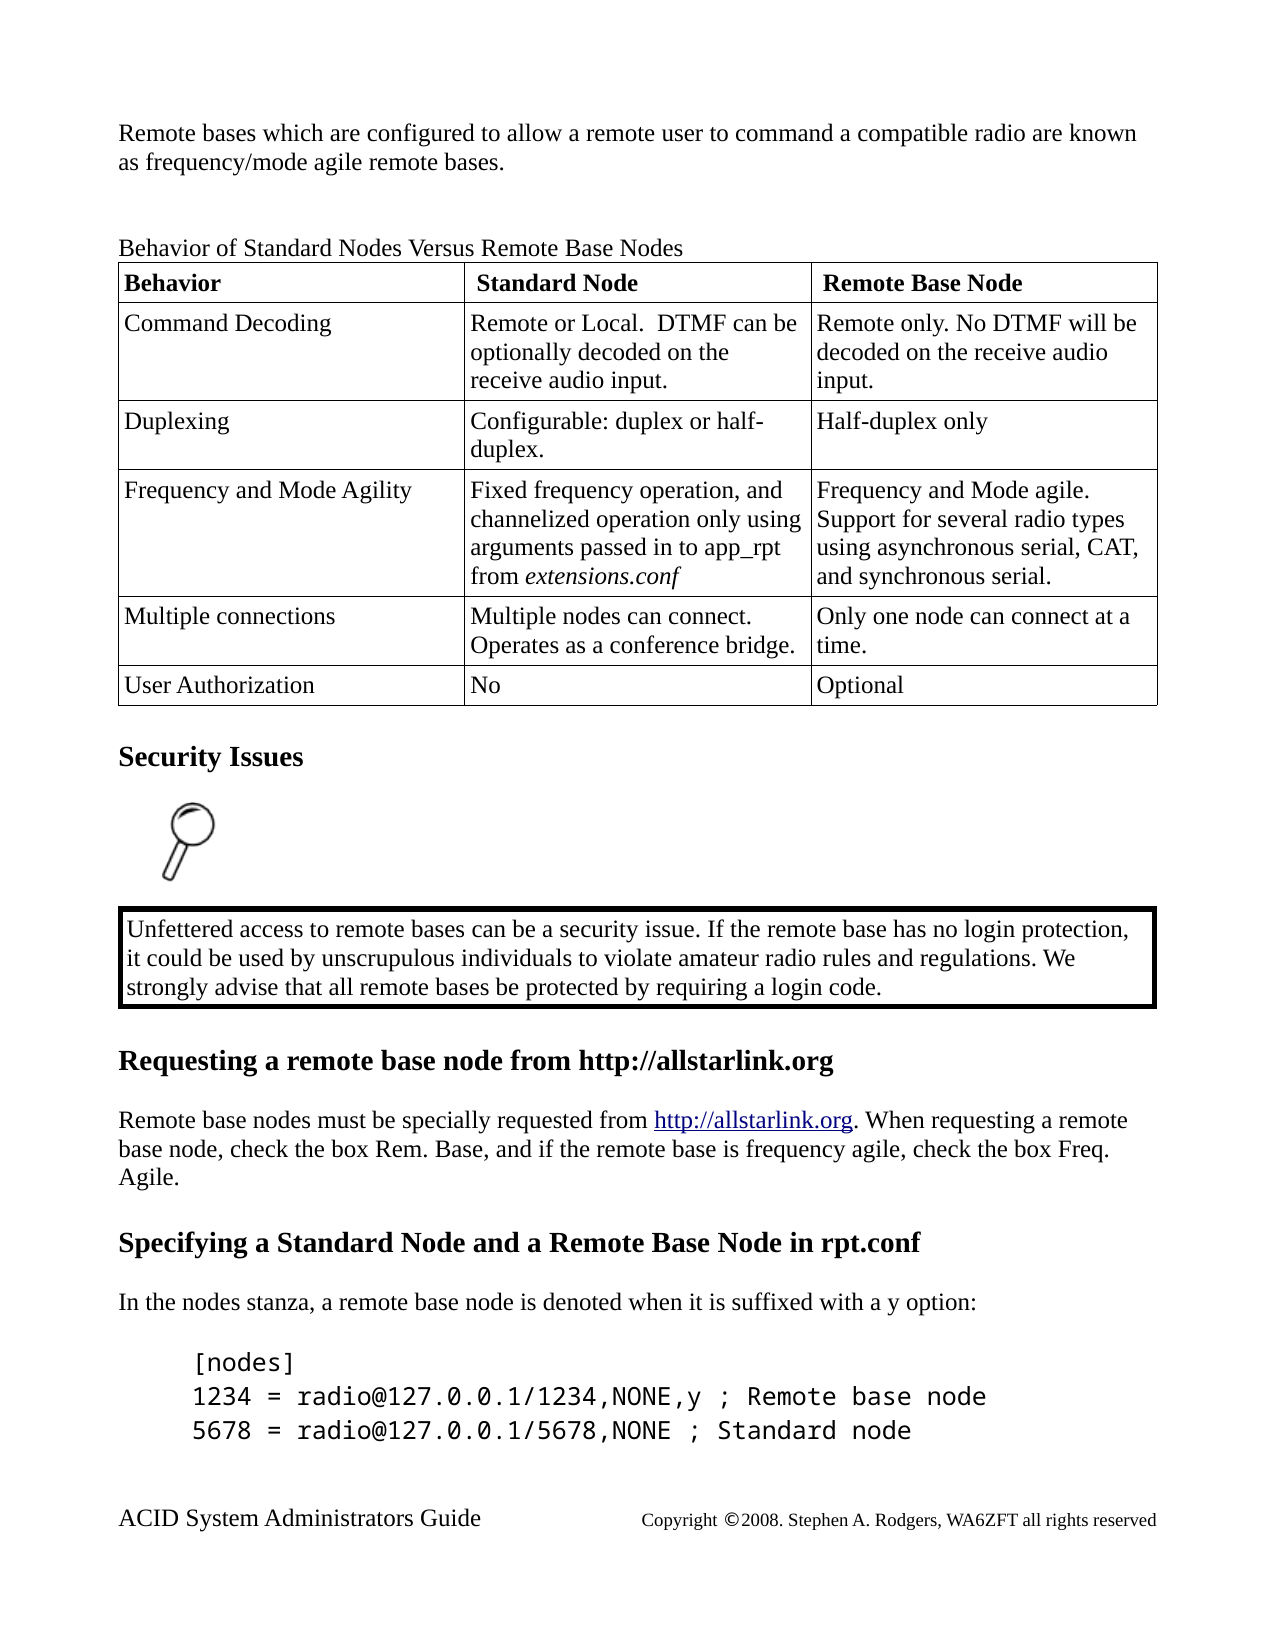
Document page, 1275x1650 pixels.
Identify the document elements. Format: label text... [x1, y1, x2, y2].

table_cell Optional [812, 666, 1157, 705]
table_cell Remote only. No DTMF will be decoded on the receive audio input. [812, 303, 1157, 400]
table_cell User Authorization [119, 666, 464, 705]
table_cell Multiple connections [119, 597, 464, 665]
table_header Behavior [119, 263, 464, 302]
table_cell Duplexing [119, 401, 464, 469]
table_cell Half-duplex only [812, 401, 1157, 469]
table_cell Configurable: duplex or half-duplex. [465, 401, 811, 469]
text [nodes] [192, 1344, 1157, 1378]
table_cell Fixed frequency operation, and channelized operation only using arguments passed in to app_rpt from extensions.conf [465, 470, 811, 596]
table_cell Frequency and Mode Agility [119, 470, 464, 596]
text Behavior of Standard Nodes Versus Remote Base Nodes [118, 233, 1157, 262]
text Specifying a Standard Node and a Remote Base Node in rpt.conf [118, 1225, 1157, 1258]
table_header Remote Base Node [812, 263, 1157, 302]
picture [126, 781, 252, 907]
text In the nodes stanza, a remote base node is denoted when it is suffixed with a y option: [118, 1287, 1157, 1316]
text Unfettered access to remote bases can be a security issue. If the remote base has no login protection, it could be used by unscrupulous individuals to violate amateur radio rules and regulations. We strongly advise that all remote bases be protected by requiring a login code. [123, 912, 1152, 1004]
table_cell Frequency and Mode agile. Support for several radio types using asynchronous serial, CAT, and synchronous serial. [812, 470, 1157, 596]
text Remote base nodes must be specially requested from http://allstarlink.org. When requesting a remote base node, check the box Rem. Base, and if the remote base is frequency agile, check the box Freq. Agile. [118, 1105, 1157, 1191]
text 1234 = radio@127.0.0.1/1234,NONE,y ; Remote base node [192, 1378, 1157, 1413]
text 5678 = radio@127.0.0.1/5678,NONE ; Standard node [192, 1413, 1157, 1447]
table_header Standard Node [465, 263, 811, 302]
text Security Issues [118, 739, 1157, 772]
text Requesting a remote base node from http://allstarlink.org [118, 1043, 1157, 1076]
table_cell Remote or Local. DTMF can be optionally decoded on the receive audio input. [465, 303, 811, 400]
text Remote bases which are configured to allow a remote user to command a compatible radio are known as frequency/mode agile remote bases. [118, 118, 1157, 176]
table_cell Command Decoding [119, 303, 464, 400]
table_cell Only one node can connect at a time. [812, 597, 1157, 665]
table_cell Multiple nodes can connect. Operates as a conference bridge. [465, 597, 811, 665]
table_cell No [465, 666, 811, 705]
